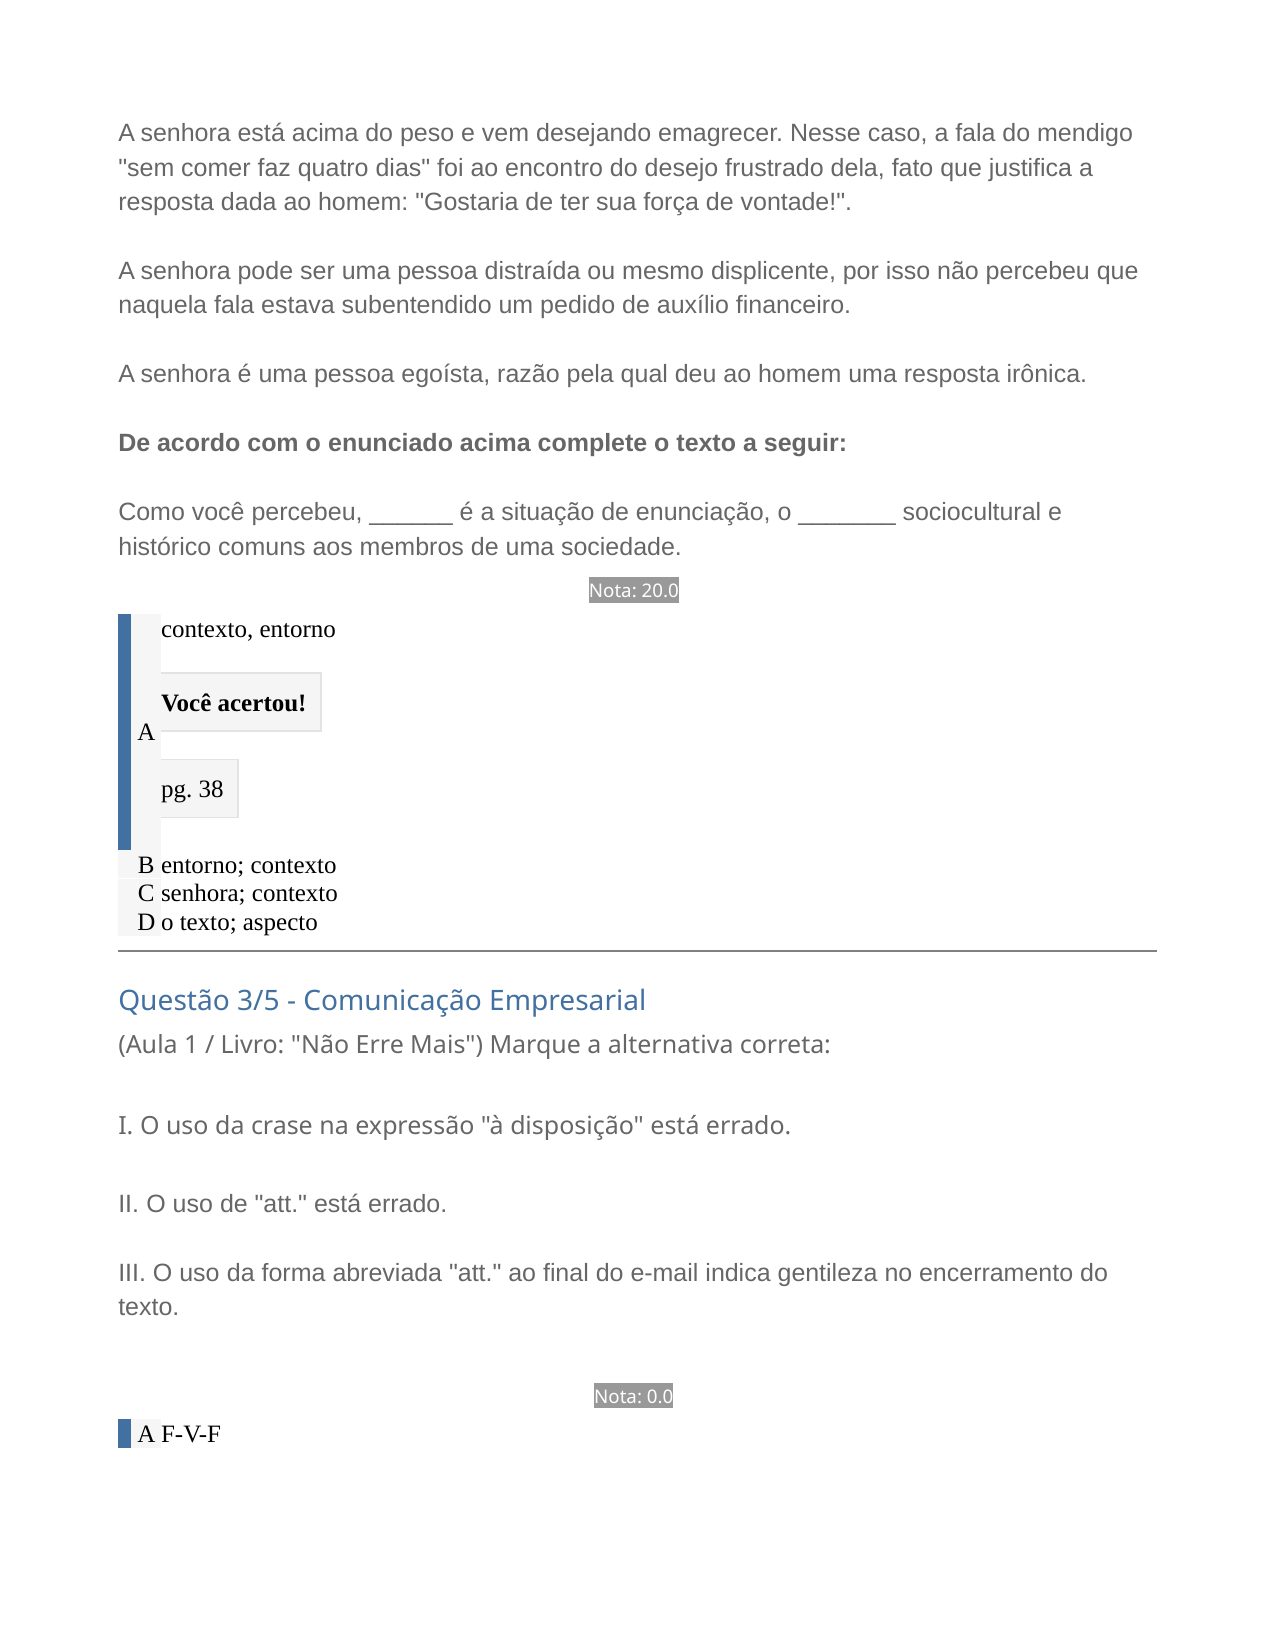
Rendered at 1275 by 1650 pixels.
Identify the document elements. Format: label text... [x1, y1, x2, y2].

table_cell C [131, 879, 161, 907]
table_header A [131, 614, 161, 850]
table_cell [118, 879, 131, 907]
table_header F-V-F [161, 1419, 459, 1448]
text (Aula 1 / Livro: "Não Erre Mais") Marque a alternativa correta: I. O uso da crase na expressão "à disposição" está errado. II. O uso de "att." está errado. III. O uso da forma abreviada "att." ao final do e-mail indica gentileza no encerramento do texto. [118, 1026, 1157, 1362]
text Nota: 20.0 [118, 577, 1149, 603]
table_cell B [131, 850, 161, 878]
text Nota: 0.0 [118, 1383, 1149, 1408]
table_header [118, 614, 131, 850]
table_header A [131, 1419, 161, 1448]
table_cell o texto; aspecto [161, 907, 352, 936]
table_cell entorno; contexto [161, 850, 352, 878]
text Questão 3/5 - Comunicação Empresarial [118, 980, 1157, 1019]
table_cell [118, 850, 131, 878]
table_cell D [131, 907, 161, 936]
table_header [118, 1419, 131, 1448]
text A senhora está acima do peso e vem desejando emagrecer. Nesse caso, a fala do mendigo "sem comer faz quatro dias" foi ao encon­tro do desejo frustrado dela, fato que justifica a resposta dada ao homem: "Gostaria de ter sua força de vontade!". A senhora pode ser uma pessoa distraída ou mesmo displicente, por isso não percebeu que naquela fala estava subentendido um pedido de auxílio financeiro. A senhora é uma pessoa egoísta, razão pela qual deu ao homem uma resposta irônica. De acordo com o enunciado acima complete o texto a seguir: Como você percebeu, ______ é a situação de enunciação, o _______ sociocultural e histórico comuns aos membros de uma sociedade. [118, 118, 1157, 561]
table_header contexto, entorno Você acertou! pg. 38 [161, 614, 352, 850]
table_cell [118, 907, 131, 936]
table_cell senhora; contexto [161, 879, 352, 907]
